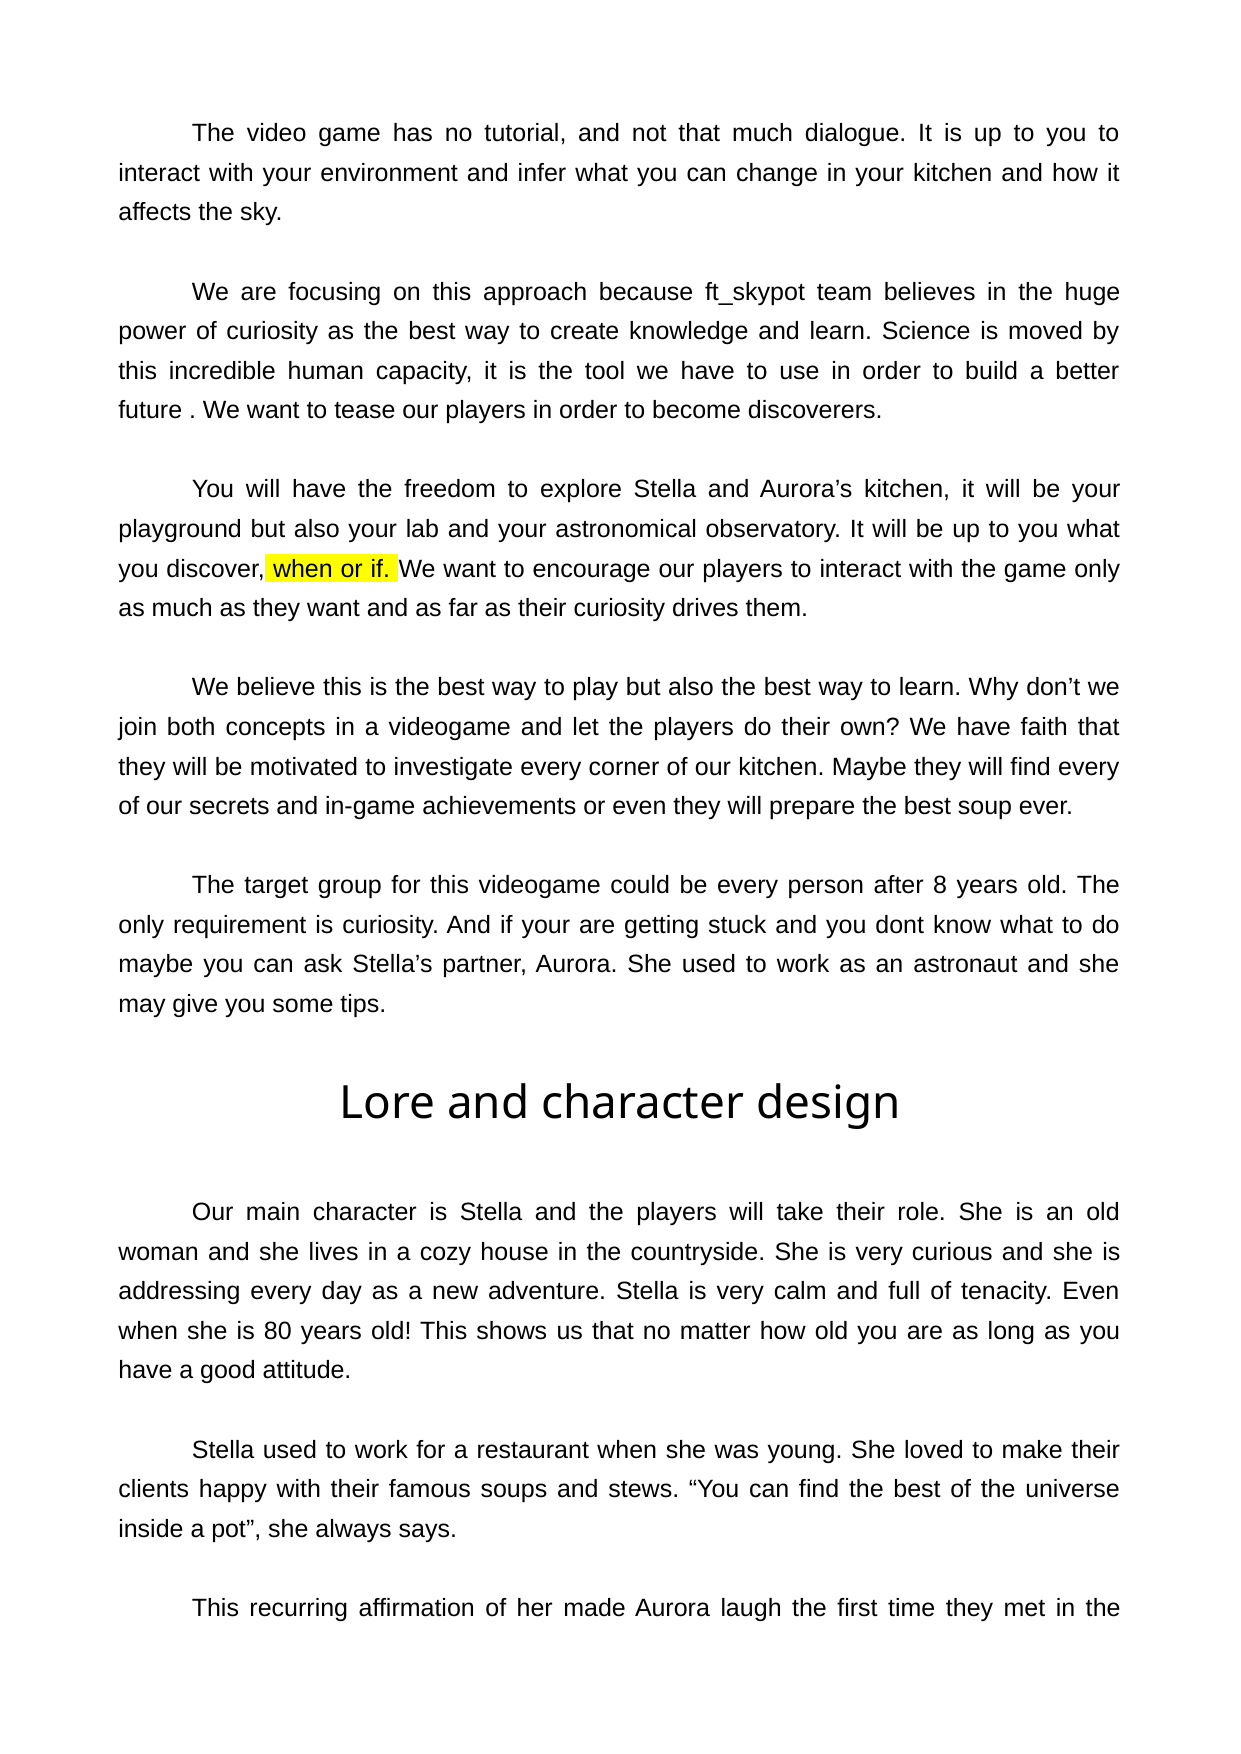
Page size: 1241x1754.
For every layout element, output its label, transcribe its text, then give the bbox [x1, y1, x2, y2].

text Our main character is Stella and the players will take their role. She is an old woman and she lives in a cozy house in the countryside. She is very curious and she is addressing every day as a new adventure. Stella is very calm and full of tenacity. Even when she is 80 years old! This shows us that no matter how old you are as long as you have a good attitude. [118, 1197, 1122, 1384]
text The video game has no tutorial, and not that much dialogue. It is up to you to interact with your environment and infer what you can change in your kitchen and how it affects the sky. [118, 118, 1122, 226]
text Stella used to work for a restaurant when she was young. She loved to make their clients happy with their famous soups and stews. “You can find the best of the universe inside a pot”, she always says. [118, 1434, 1122, 1542]
text We are focusing on this approach because ft_skypot team believes in the huge power of curiosity as the best way to create knowledge and learn. Science is moved by this incredible human capacity, it is the tool we have to use in order to build a better future . We want to tease our players in order to become discoverers. [118, 276, 1122, 424]
text The target group for this videogame could be every person after 8 years old. The only requirement is curiosity. And if your are getting stuck and you dont know what to do maybe you can ask Stella’s partner, Aurora. She used to work as an astronaut and she may give you some tips. [118, 870, 1122, 1018]
text We believe this is the best way to play but also the best way to learn. Why don’t we join both concepts in a videogame and let the players do their own? We have faith that they will be motivated to investigate every corner of our kitchen. Maybe they will find every of our secrets and in-game achievements or even they will prepare the best soup ever. [118, 672, 1122, 820]
text You will have the freedom to explore Stella and Aurora’s kitchen, it will be your playground but also your lab and your astronomical observatory. It will be up to you what you discover, when or if. We want to encourage our players to interact with the game only as much as they want and as far as their curiosity drives them. [118, 474, 1122, 622]
text Lore and character design [118, 1070, 1122, 1132]
text This recurring affirmation of her made Aurora laugh the first time they met in the [118, 1593, 1122, 1622]
